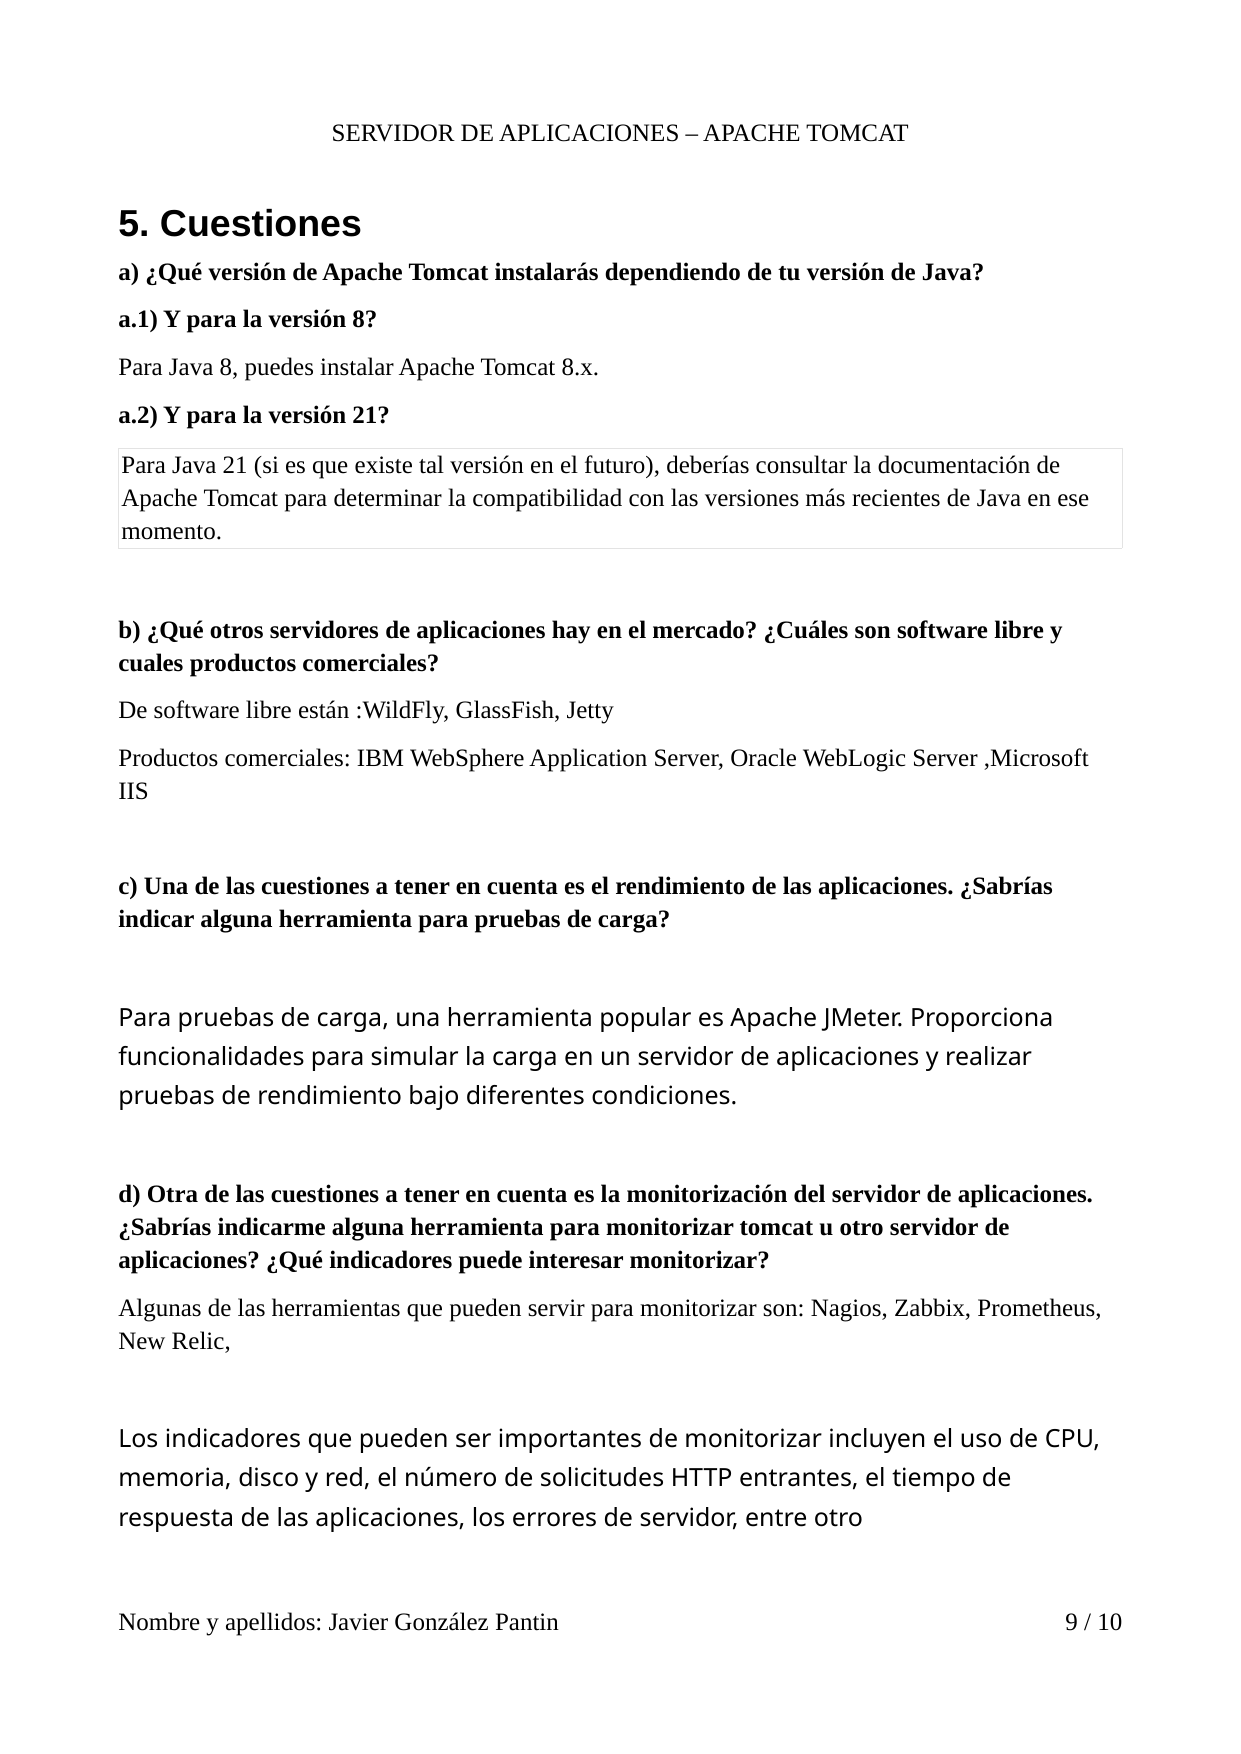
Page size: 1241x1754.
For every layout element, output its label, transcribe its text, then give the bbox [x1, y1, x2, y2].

subtitle 5. Cuestiones [118, 201, 1122, 244]
text Para Java 8, puedes instalar Apache Tomcat 8.x. [118, 352, 1122, 381]
text De software libre están :WildFly, GlassFish, Jetty [118, 695, 1122, 724]
text a) ¿Qué versión de Apache Tomcat instalarás dependiendo de tu versión de Java? [118, 257, 1122, 286]
text Para pruebas de carga, una herramienta popular es Apache JMeter. Proporciona funcionalidades para simular la carga en un servidor de aplicaciones y realizar pruebas de rendimiento bajo diferentes condiciones. [118, 999, 1122, 1112]
text Los indicadores que pueden ser importantes de monitorizar incluyen el uso de CPU, memoria, disco y red, el número de solicitudes HTTP entrantes, el tiempo de respuesta de las aplicaciones, los errores de servidor, entre otro [118, 1421, 1122, 1533]
text Para Java 21 (si es que existe tal versión en el futuro), deberías consultar la documentación de Apache Tomcat para determinar la compatibilidad con las versiones más recientes de Java en ese momento. [119, 449, 1122, 548]
text Algunas de las herramientas que pueden servir para monitorizar son: Nagios, Zabbix, Prometheus, New Relic, [118, 1293, 1122, 1354]
text a.2) Y para la versión 21? [118, 400, 1122, 428]
text Productos comerciales: IBM WebSphere Application Server, Oracle WebLogic Server ,Microsoft IIS [118, 743, 1122, 805]
text a.1) Y para la versión 8? [118, 304, 1122, 333]
text b) ¿Qué otros servidores de aplicaciones hay en el mercado? ¿Cuáles son software libre y cuales productos comerciales? [118, 615, 1122, 676]
text c) Una de las cuestiones a tener en cuenta es el rendimiento de las aplicaciones. ¿Sabrías indicar alguna herramienta para pruebas de carga? [118, 871, 1122, 933]
text d) Otra de las cuestiones a tener en cuenta es la monitorización del servidor de aplicaciones. ¿Sabrías indicarme alguna herramienta para monitorizar tomcat u otro servidor de aplicaciones? ¿Qué indicadores puede interesar monitorizar? [118, 1179, 1122, 1274]
